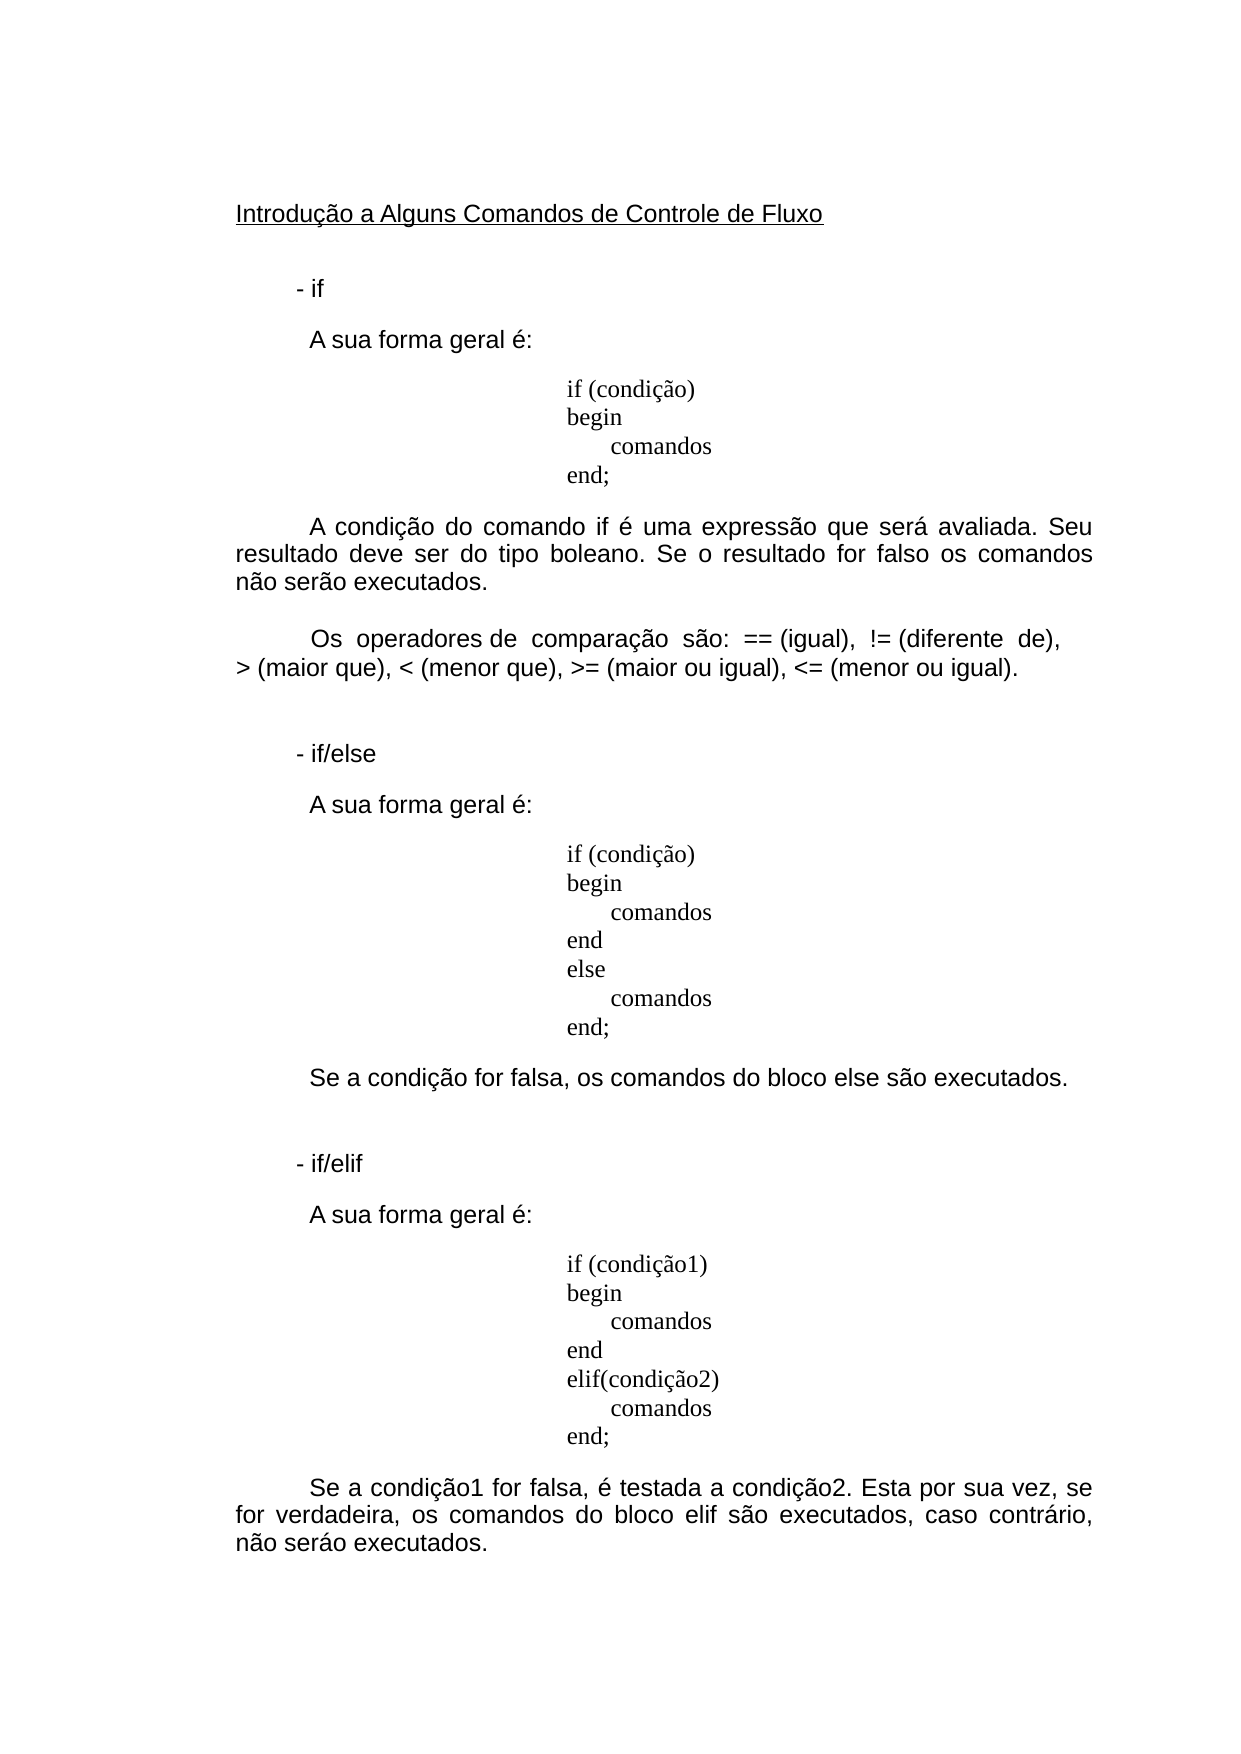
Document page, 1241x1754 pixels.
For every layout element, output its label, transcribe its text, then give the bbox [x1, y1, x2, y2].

text elif(condição2) [567, 1364, 1094, 1393]
text end; [567, 1012, 1094, 1040]
text Se a condição for falsa, os comandos do bloco else são executados. [235, 1063, 1094, 1092]
text - if [296, 274, 1094, 303]
text comandos [567, 1393, 1094, 1421]
text > (maior que), < (menor que), >= (maior ou igual), <= (menor ou igual). [236, 653, 1094, 682]
text comandos [567, 983, 1094, 1012]
text end [567, 925, 1094, 954]
text comandos [567, 897, 1094, 925]
text end [567, 1335, 1094, 1364]
text A sua forma geral é: [235, 790, 1094, 819]
text comandos [567, 431, 1094, 460]
text if (condição) [567, 374, 1094, 402]
text Os operadores de comparação são: == (igual), != (diferente de), [310, 624, 1094, 653]
text if (condição) [567, 839, 1094, 868]
text Introdução a Alguns Comandos de Controle de Fluxo [235, 198, 1094, 227]
text begin [567, 1278, 1094, 1306]
text else [567, 954, 1094, 983]
text if (condição1) [567, 1249, 1094, 1278]
text Se a condição1 for falsa, é testada a condição2. Esta por sua vez, se for verdadeira, os comandos do bloco elif são executados, caso contrário, não seráo executados. [235, 1473, 1094, 1557]
text - if/elif [296, 1149, 1094, 1178]
text A condição do comando if é uma expressão que será avaliada. Seu resultado deve ser do tipo boleano. Se o resultado for falso os comandos não serão executados. [235, 511, 1094, 595]
text end; [567, 1421, 1094, 1450]
text begin [567, 868, 1094, 897]
text end; [567, 460, 1094, 489]
text A sua forma geral é: [235, 1200, 1094, 1229]
text - if/else [296, 739, 1094, 768]
text begin [567, 402, 1094, 431]
text A sua forma geral é: [235, 325, 1094, 353]
text comandos [567, 1306, 1094, 1335]
